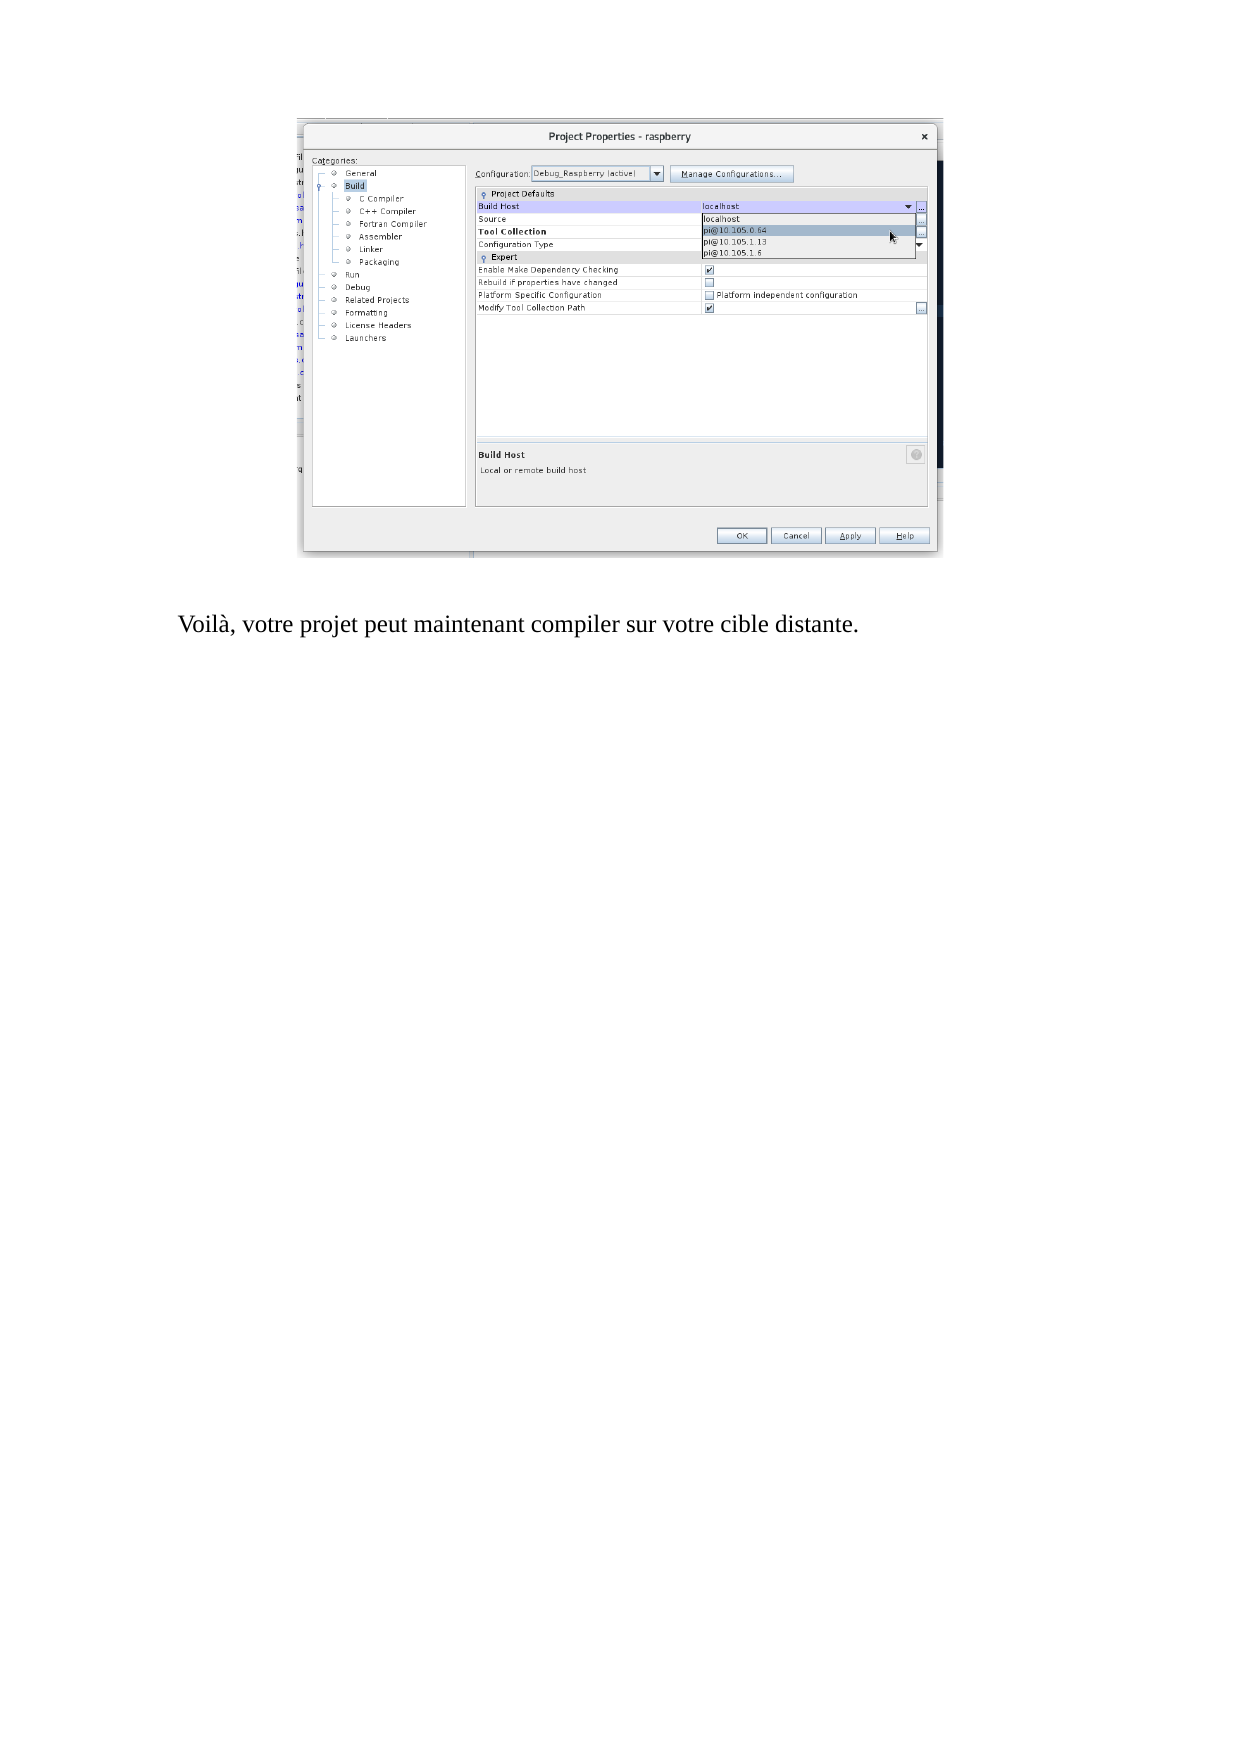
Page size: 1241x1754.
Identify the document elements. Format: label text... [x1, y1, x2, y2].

picture [296, 118, 944, 558]
text Voilà, votre projet peut maintenant compiler sur votre cible distante. [118, 609, 1122, 638]
